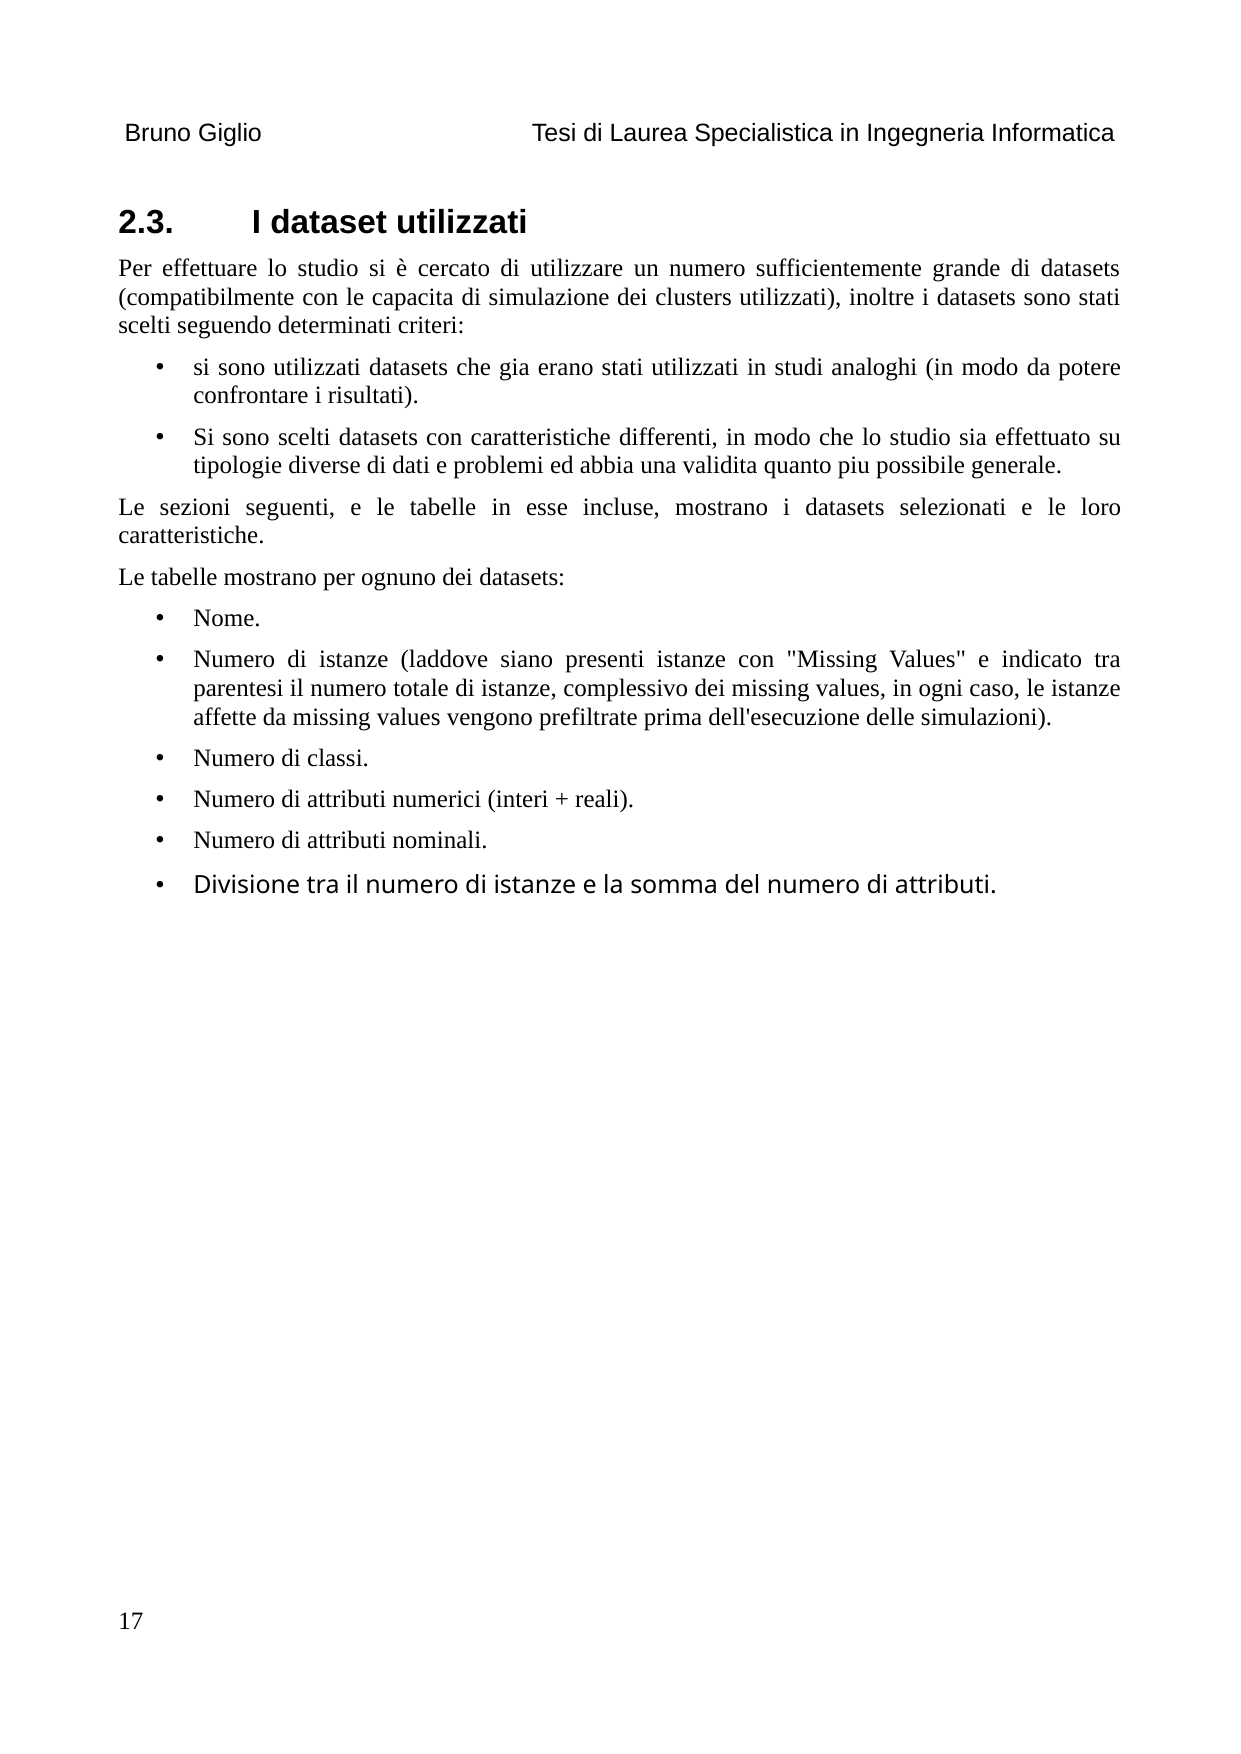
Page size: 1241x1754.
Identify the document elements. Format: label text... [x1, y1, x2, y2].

list Divisione tra il numero di istanze e la somma del numero di attributi. [156, 867, 1122, 901]
list Si sono scelti datasets con caratteristiche differenti, in modo che lo studio sia effettuato su tipologie diverse di dati e problemi ed abbia una validita quanto piu possibile generale. [156, 422, 1122, 479]
text Le tabelle mostrano per ognuno dei datasets: [118, 562, 1122, 591]
text Le sezioni seguenti, e le tabelle in esse incluse, mostrano i datasets selezionati e le loro caratteristiche. [118, 492, 1122, 549]
text Per effettuare lo studio si è cercato di utilizzare un numero sufficientemente grande di datasets (compatibilmente con le capacita di simulazione dei clusters utilizzati), inoltre i datasets sono stati scelti seguendo determinati criteri: [118, 253, 1122, 339]
list Nome. [156, 603, 1122, 632]
list Numero di istanze (laddove siano presenti istanze con "Missing Values" e indicato tra parentesi il numero totale di istanze, complessivo dei missing values, in ogni caso, le istanze affette da missing values vengono prefiltrate prima dell'esecuzione delle simulazioni). [156, 644, 1122, 731]
list si sono utilizzati datasets che gia erano stati utilizzati in studi analoghi (in modo da potere confrontare i risultati). [156, 352, 1122, 409]
subtitle I dataset utilizzati [118, 202, 1122, 241]
list Numero di classi. [156, 743, 1122, 772]
list Numero di attributi numerici (interi + reali). [156, 784, 1122, 813]
list Numero di attributi nominali. [156, 826, 1122, 854]
